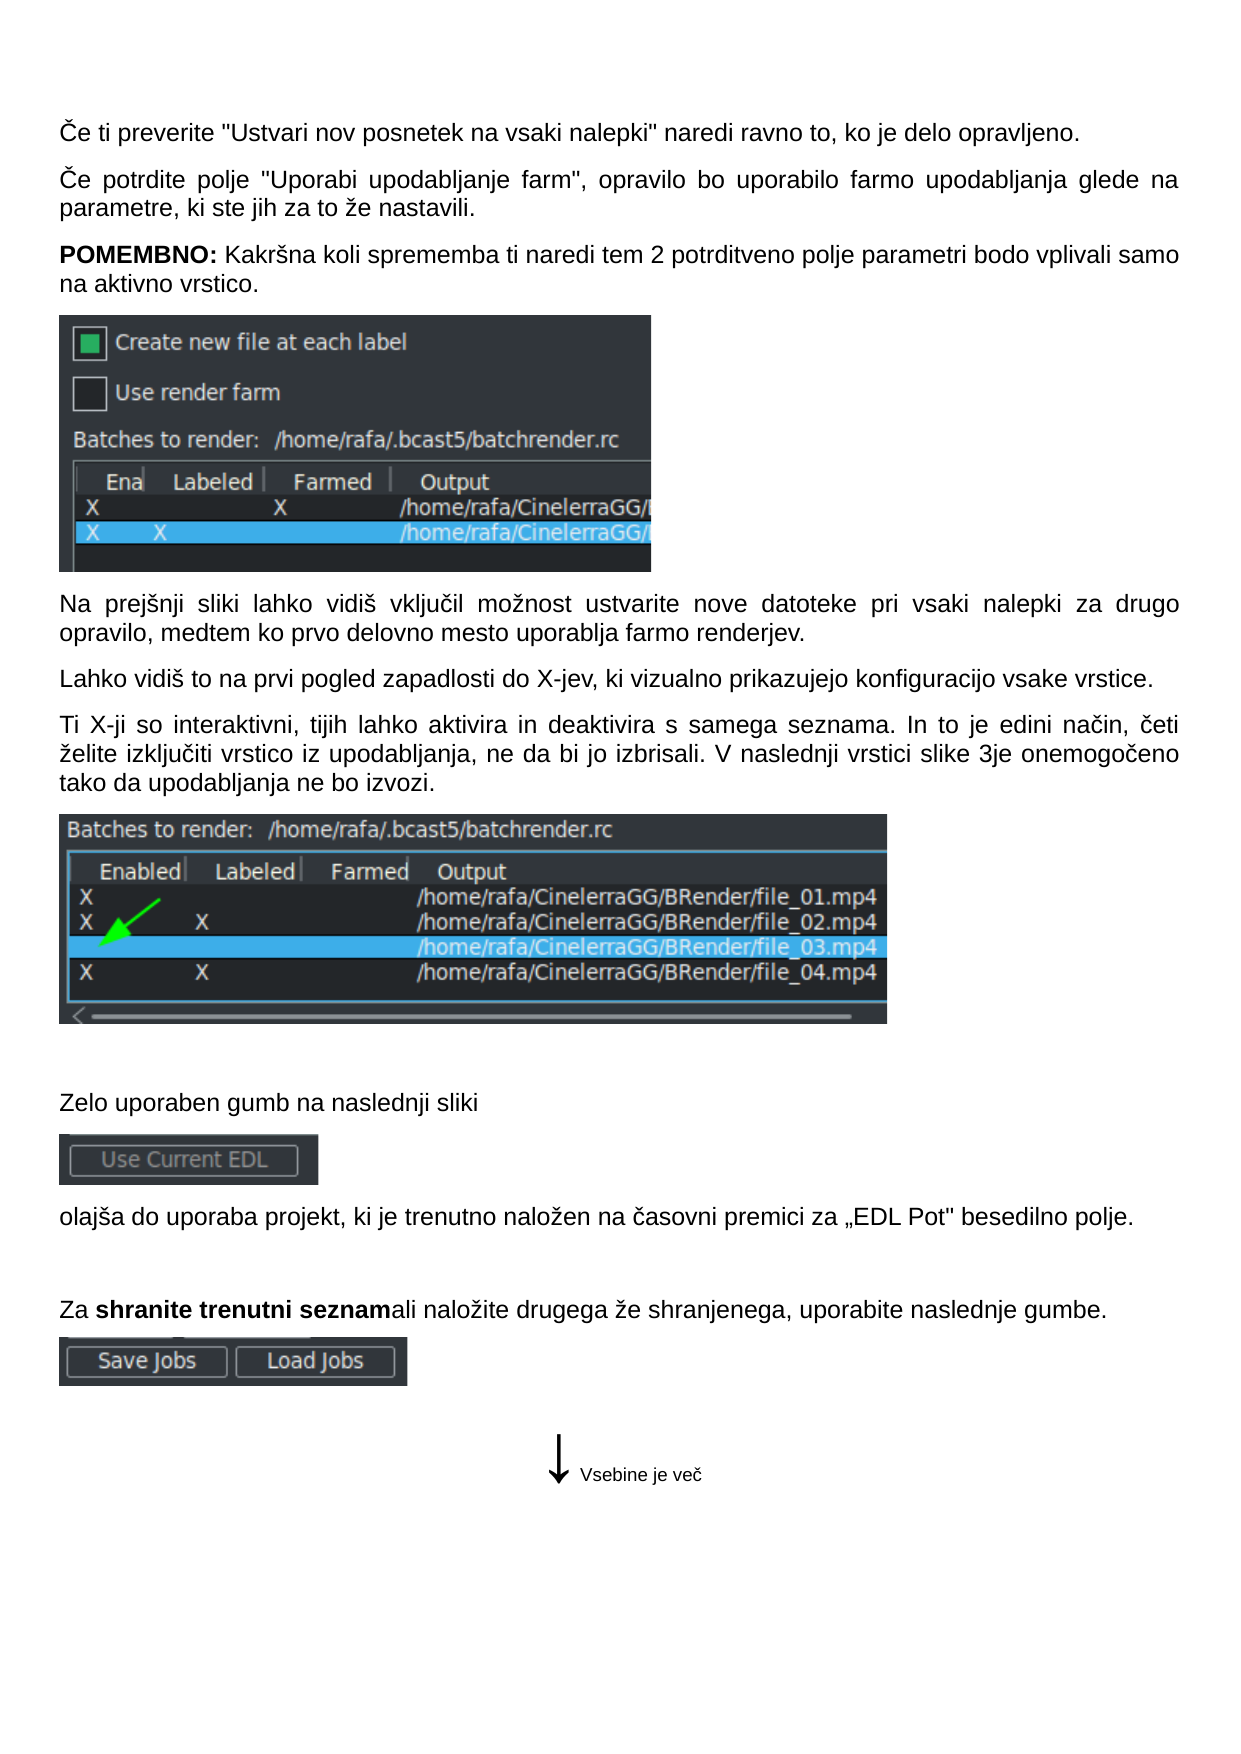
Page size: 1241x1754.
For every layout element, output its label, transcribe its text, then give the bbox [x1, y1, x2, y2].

picture [59, 1134, 319, 1185]
text POMEMBNO: Kakršna koli sprememba ti naredi tem 2 potrditveno polje parametri bodo vplivali samo na aktivno vrstico. [59, 240, 1181, 297]
text Lahko vidiš to na prvi pogled zapadlosti do X-jev, ki vizualno prikazujejo konfiguracijo vsake vrstice. [59, 664, 1181, 693]
text olajša do uporaba projekt, ki je trenutno naložen na časovni premici za „EDL Pot" besedilno polje. [59, 1134, 1181, 1231]
text Zelo uporaben gumb na naslednji sliki [59, 1088, 1181, 1117]
subtitle ↓Vsebine je več [59, 1366, 1181, 1499]
text Če potrdite polje "Uporabi upodabljanje farm", opravilo bo uporabilo farmo upodabljanja glede na parametre, ki ste jih za to že nastavili. [59, 164, 1181, 222]
picture [59, 315, 652, 572]
text Če ti preverite "Ustvari nov posnetek na vsaki nalepki" naredi ravno to, ko je delo opravljeno. [59, 118, 1181, 147]
picture [59, 1337, 408, 1386]
picture [59, 814, 888, 1024]
text Ti X-ji so interaktivni, tijih lahko aktivira in deaktivira s samega seznama. In to je edini način, četi želite izključiti vrstico iz upodabljanja, ne da bi jo izbrisali. V naslednji vrstici slike 3je onemogočeno tako da upodabljanja ne bo izvozi. [59, 711, 1181, 797]
text Na prejšnji sliki lahko vidiš vključil možnost ustvarite nove datoteke pri vsaki nalepki za drugo opravilo, medtem ko prvo delovno mesto uporablja farmo renderjev. [59, 315, 1181, 646]
text Za shranite trenutni seznamali naložite drugega že shranjenega, uporabite naslednje gumbe. [59, 1295, 1181, 1324]
